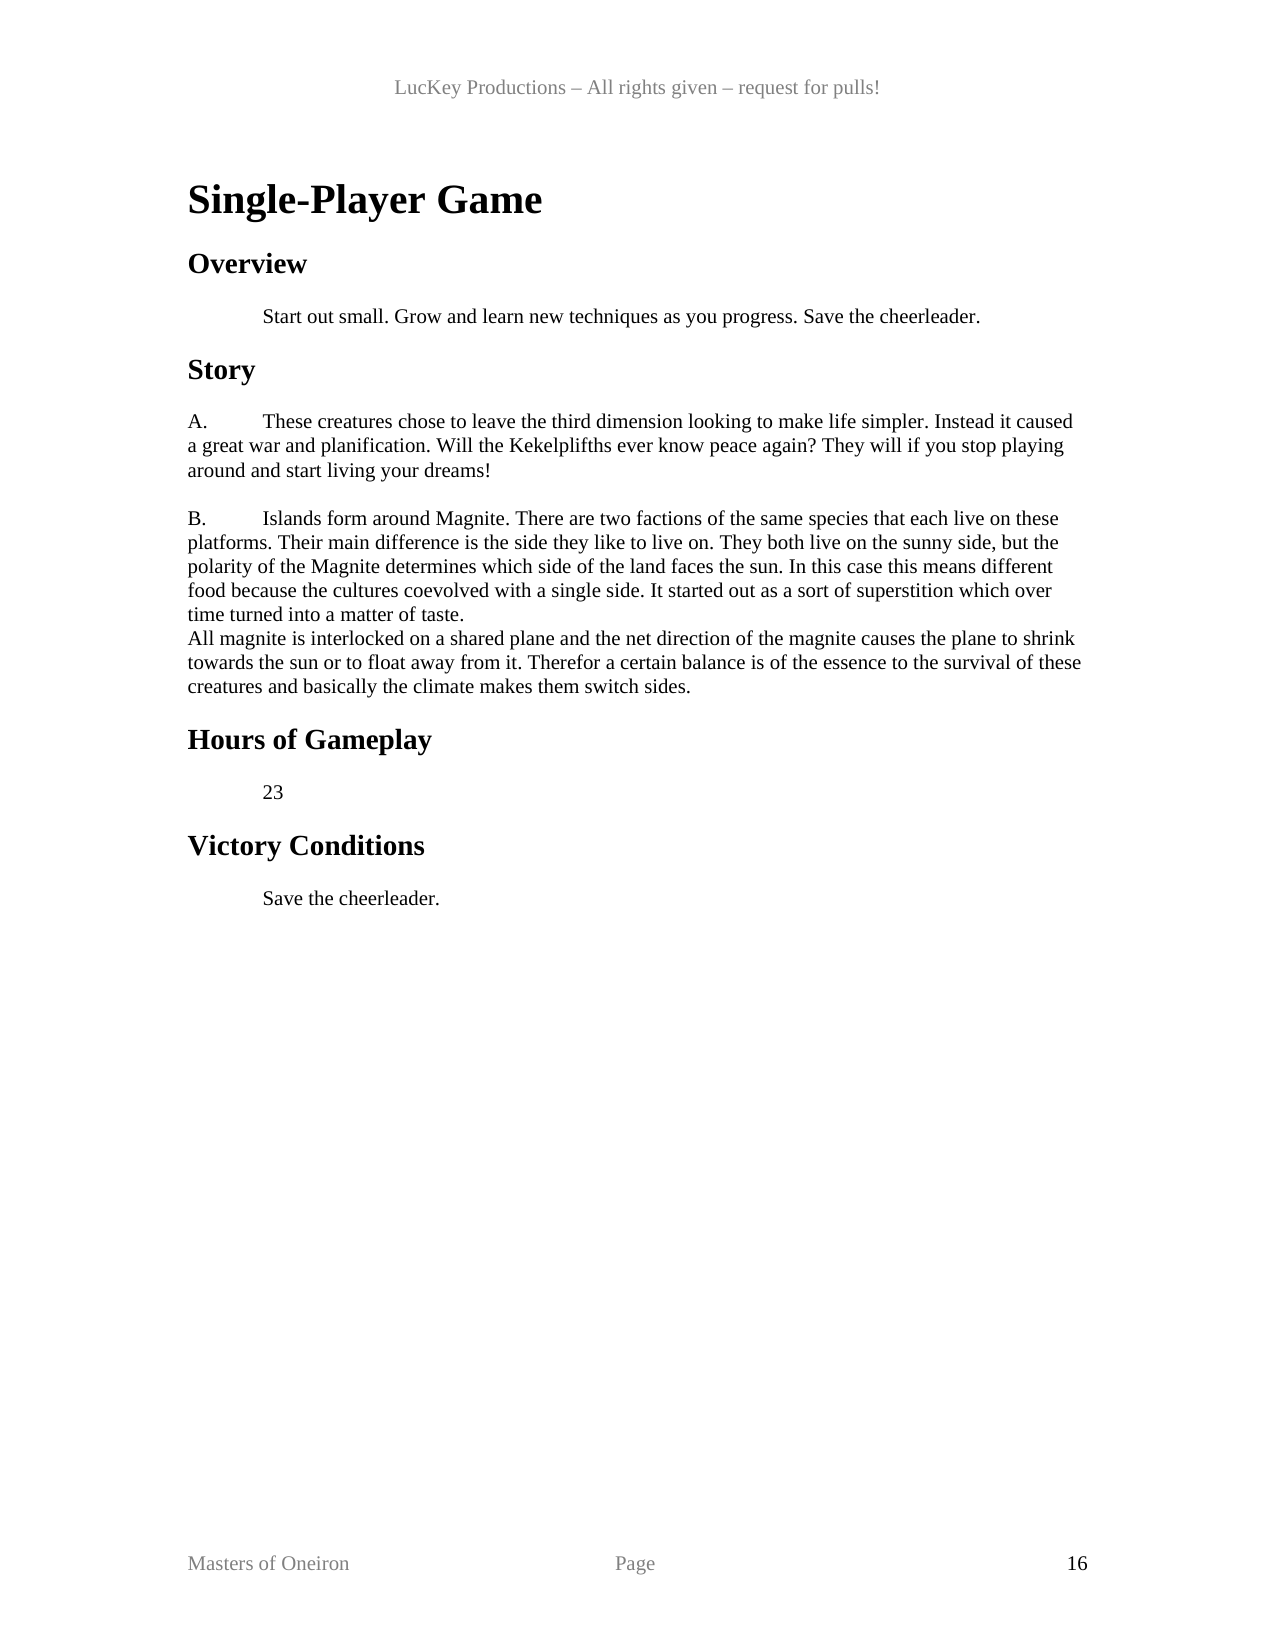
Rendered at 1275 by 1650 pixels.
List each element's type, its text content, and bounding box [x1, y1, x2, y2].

text A. These creatures chose to leave the third dimension looking to make life simpler. Instead it caused a great war and planification. Will the Kekelplifths ever know peace again? They will if you stop playing around and start living your dreams! [187, 409, 1087, 482]
subtitle Story [187, 352, 1087, 385]
subtitle Single-Player Game [187, 174, 1087, 222]
subtitle Victory Conditions [187, 828, 1087, 861]
text 23 [187, 780, 1087, 804]
subtitle Hours of Gameplay [187, 722, 1087, 756]
text Start out small. Grow and learn new techniques as you progress. Save the cheerleader. [187, 304, 1087, 328]
subtitle Overview [187, 246, 1087, 279]
text B. Islands form around Magnite. There are two factions of the same species that each live on these platforms. Their main difference is the side they like to live on. They both live on the sunny side, but the polarity of the Magnite determines which side of the land faces the sun. In this case this means different food because the cultures coevolved with a single side. It started out as a sort of superstition which over time turned into a matter of taste. [187, 506, 1087, 626]
text Save the cheerleader. [187, 886, 1087, 909]
text All magnite is interlocked on a shared plane and the net direction of the magnite causes the plane to shrink towards the sun or to float away from it. Therefor a certain balance is of the essence to the survival of these creatures and basically the climate makes them switch sides. [187, 626, 1087, 698]
